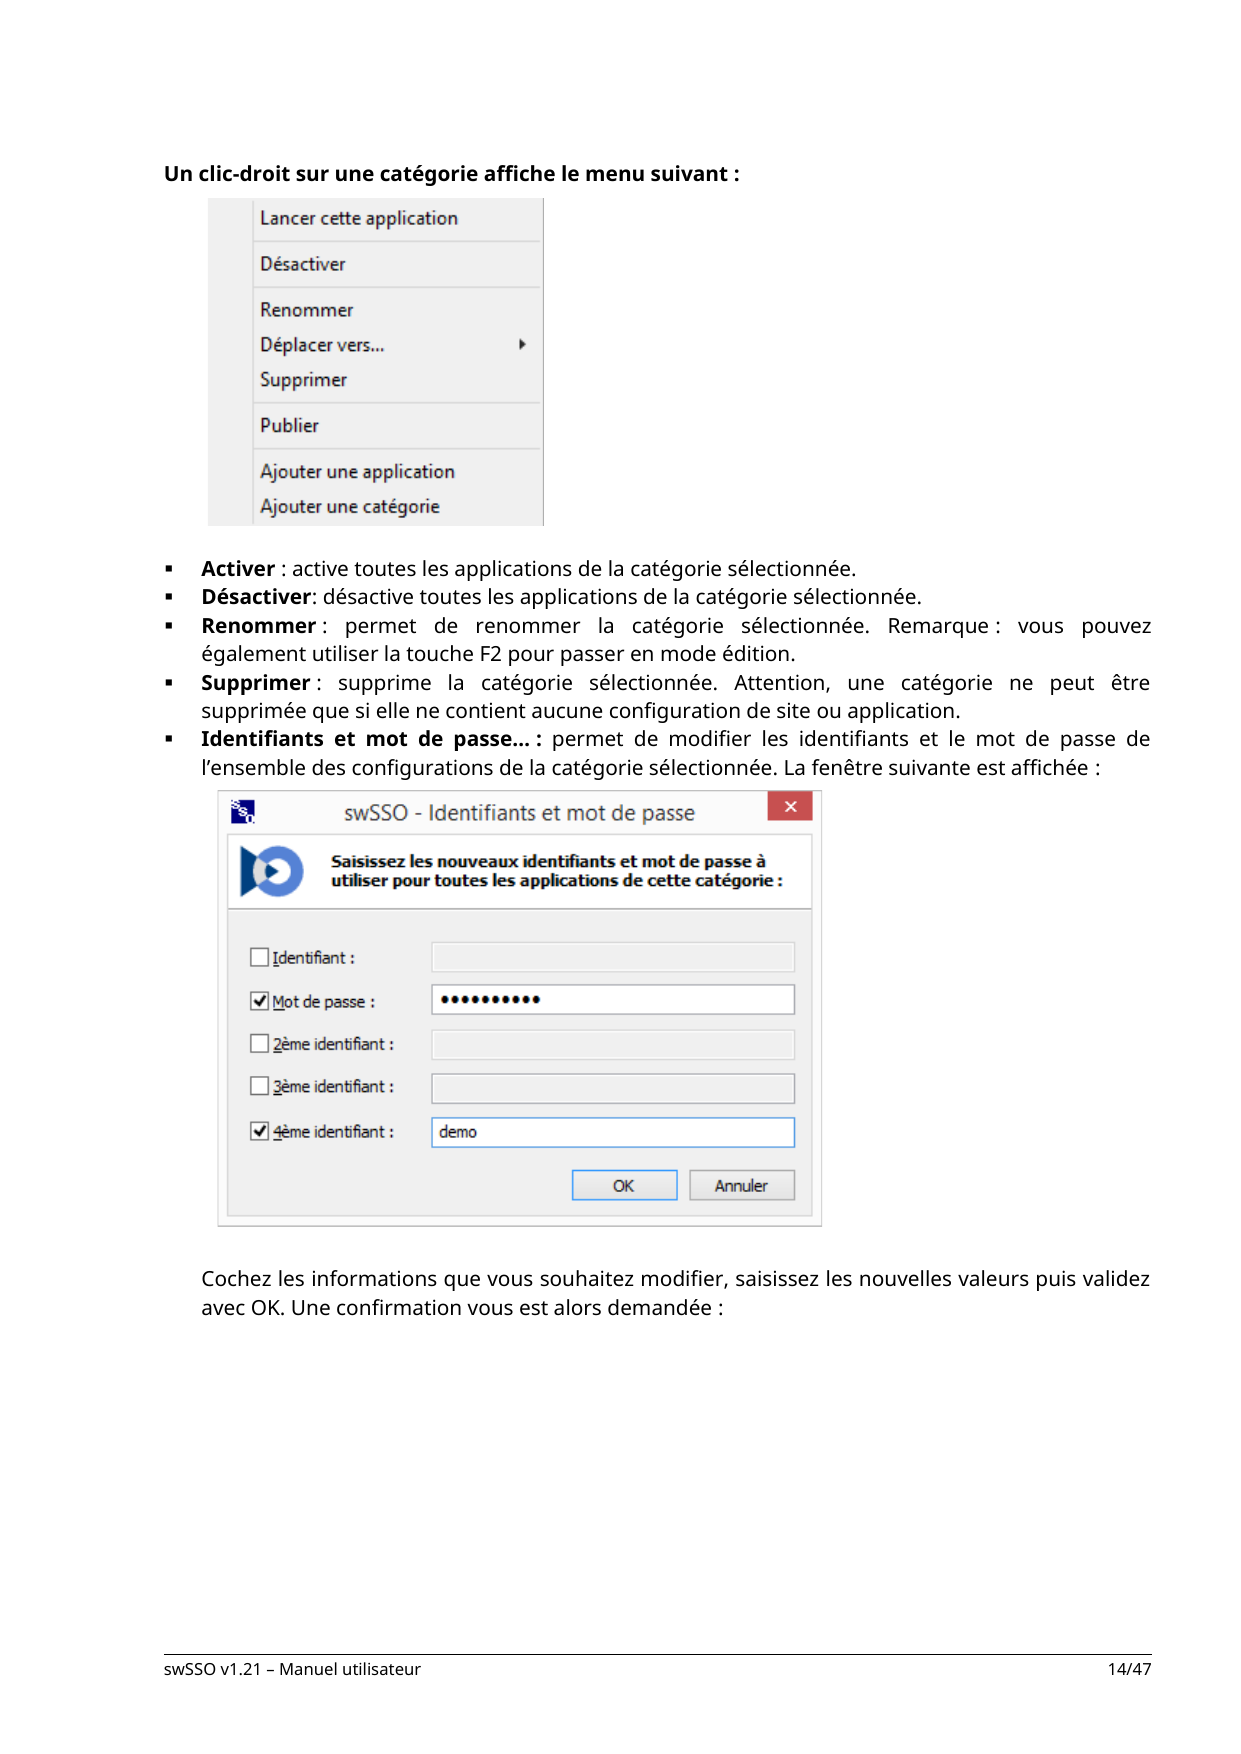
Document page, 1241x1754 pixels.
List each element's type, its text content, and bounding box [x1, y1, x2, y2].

list Identifiants et mot de passe… : permet de modifier les identifiants et le mot de passe de l’ensemble des configurations de la catégorie sélectionnée. La fenêtre suivante est affichée : [164, 724, 1152, 781]
picture [217, 790, 823, 1227]
list Activer : active toutes les applications de la catégorie sélectionnée. [164, 554, 1152, 582]
list Supprimer : supprime la catégorie sélectionnée. Attention, une catégorie ne peut être supprimée que si elle ne contient aucune configuration de site ou application. [164, 668, 1152, 724]
text Cochez les informations que vous souhaitez modifier, saisissez les nouvelles valeurs puis validez avec OK. Une confirmation vous est alors demandée : [201, 1264, 1152, 1321]
list Désactiver: désactive toutes les applications de la catégorie sélectionnée. [164, 582, 1152, 611]
list Renommer : permet de renommer la catégorie sélectionnée. Remarque : vous pouvez également utiliser la touche F2 pour passer en mode édition. [164, 611, 1152, 668]
text Un clic-droit sur une catégorie affiche le menu suivant : [164, 159, 1152, 187]
